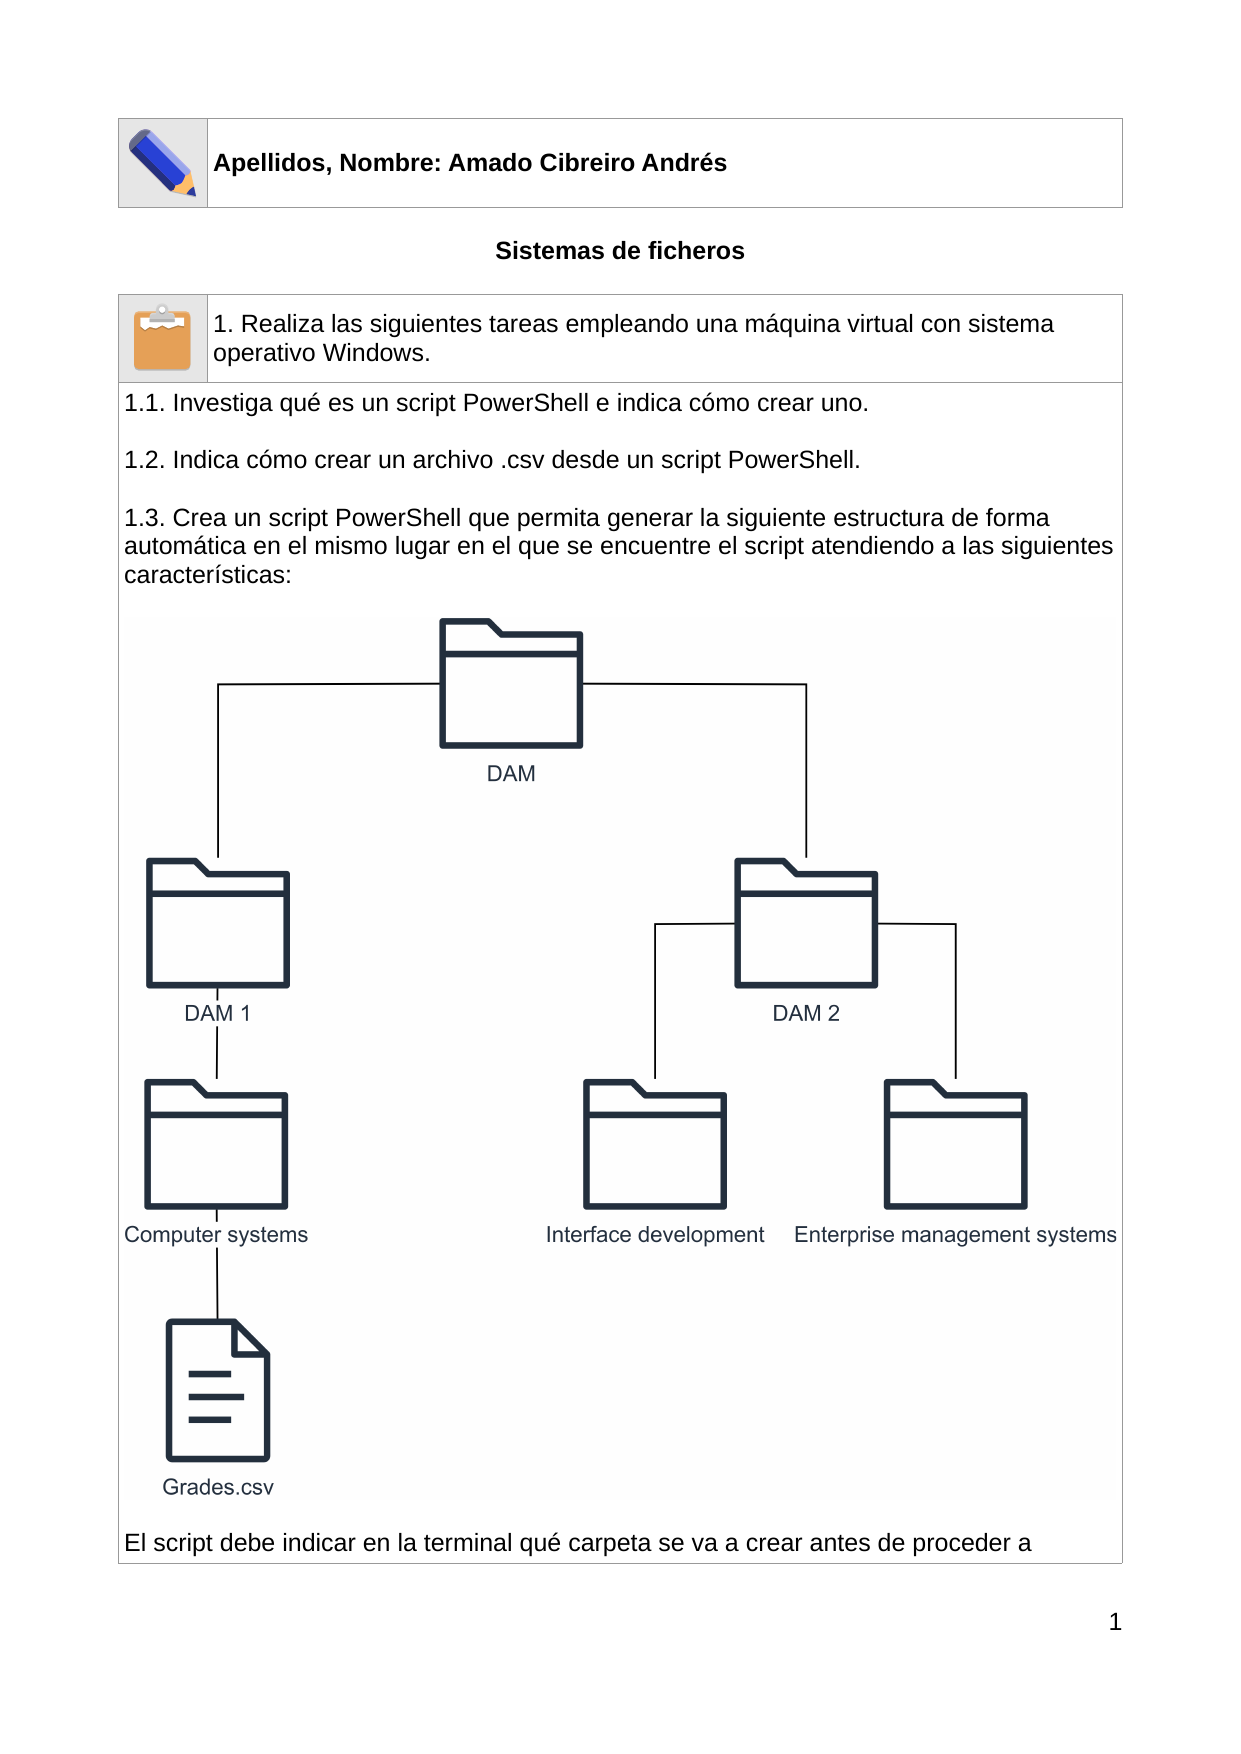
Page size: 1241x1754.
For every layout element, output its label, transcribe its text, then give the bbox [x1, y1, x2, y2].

picture [123, 617, 1117, 1500]
text Sistemas de ficheros [118, 236, 1122, 265]
table_cell 1.1. Investiga qué es un script PowerShell e indica cómo crear uno. 1.2. Indica cómo crear un archivo .csv desde un script PowerShell. 1.3. Crea un script PowerShell que permita generar la siguiente estructura de forma automática en el mismo lugar en el que se encuentre el script atendiendo a las siguientes características: El script debe indicar en la terminal qué carpeta se va a crear antes de proceder a [119, 383, 1122, 1563]
table_header [119, 119, 207, 207]
table_header Apellidos, Nombre: Amado Cibreiro Andrés [208, 119, 1122, 207]
table_header 1. Realiza las siguientes tareas empleando una máquina virtual con sistema operativo Windows. [208, 295, 1122, 382]
table_header [119, 295, 207, 382]
